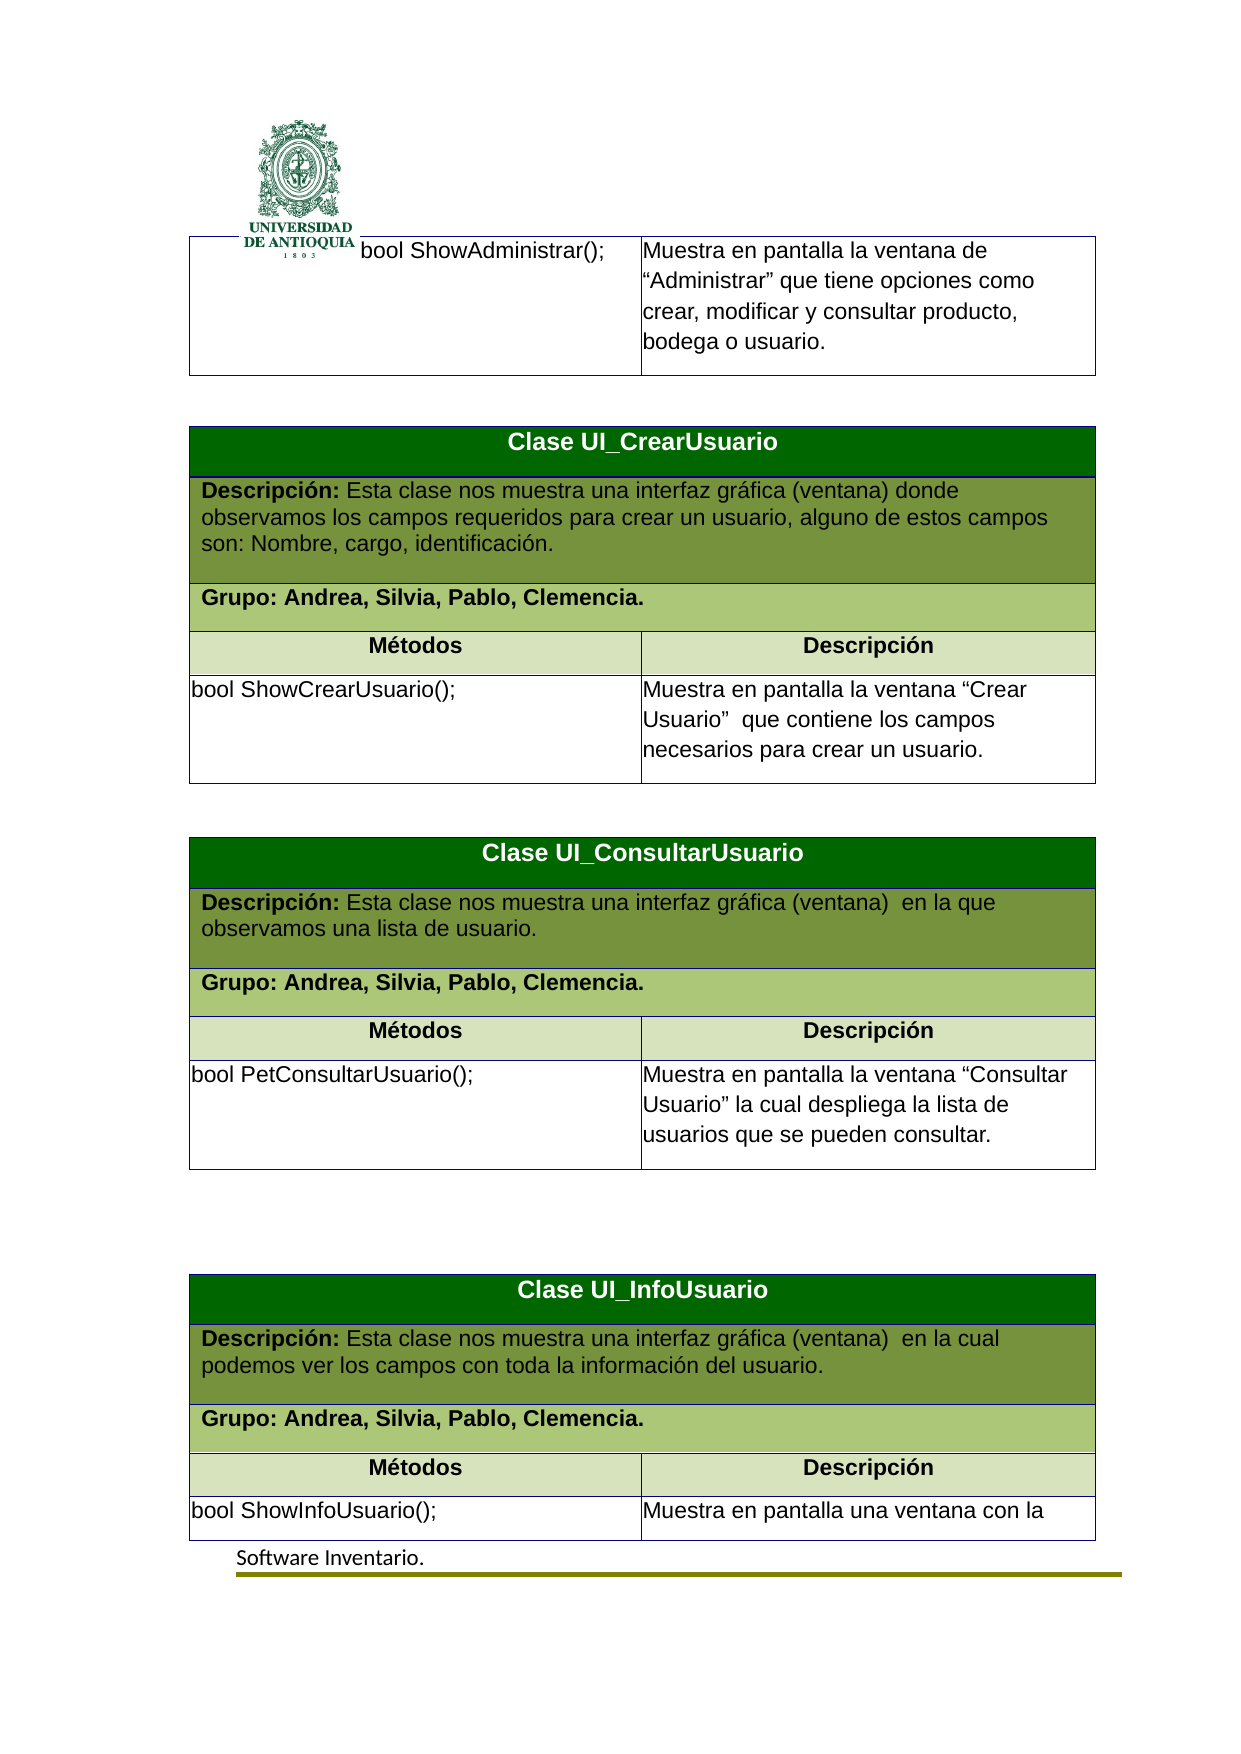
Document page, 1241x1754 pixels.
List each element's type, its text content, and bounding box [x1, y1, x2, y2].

table_cell Descripción: Esta clase nos muestra una interfaz gráfica (ventana) en la cual podemos ver los campos con toda la información del usuario. [190, 1325, 1095, 1404]
table_cell Muestra en pantalla la ventana de “Administrar” que tiene opciones como crear, modificar y consultar producto, bodega o usuario. [642, 237, 1095, 375]
table_cell Descripción [642, 1454, 1095, 1496]
table_cell Descripción [642, 632, 1095, 674]
table_cell Métodos [190, 632, 641, 674]
table_cell Grupo: Andrea, Silvia, Pablo, Clemencia. [190, 1405, 1095, 1452]
table_cell Descripción: Esta clase nos muestra una interfaz gráfica (ventana) donde observamos los campos requeridos para crear un usuario, alguno de estos campos son: Nombre, cargo, identificación. [190, 478, 1095, 583]
table_cell Métodos [190, 1017, 641, 1060]
table_cell bool ShowAdministrar(); [190, 237, 641, 375]
table_cell Grupo: Andrea, Silvia, Pablo, Clemencia. [190, 969, 1095, 1016]
table_cell Métodos [190, 1454, 641, 1496]
table_cell Muestra en pantalla una ventana con la [642, 1497, 1095, 1540]
table_cell bool PetConsultarUsuario(); [190, 1061, 641, 1168]
table_cell Descripción: Esta clase nos muestra una interfaz gráfica (ventana) en la que observamos una lista de usuario. [190, 889, 1095, 968]
table_cell bool ShowInfoUsuario(); [190, 1497, 641, 1540]
picture [240, 117, 359, 258]
table_cell Descripción [642, 1017, 1095, 1060]
table_cell Muestra en pantalla la ventana “Crear Usuario” que contiene los campos necesarios para crear un usuario. [642, 676, 1095, 783]
table_cell Grupo: Andrea, Silvia, Pablo, Clemencia. [190, 584, 1095, 631]
table_header Clase UI_InfoUsuario [190, 1275, 1095, 1324]
table_header Clase UI_ConsultarUsuario [190, 838, 1095, 888]
table_header Clase UI_CrearUsuario [190, 427, 1095, 476]
table_cell bool ShowCrearUsuario(); [190, 676, 641, 783]
table_cell Muestra en pantalla la ventana “Consultar Usuario” la cual despliega la lista de usuarios que se pueden consultar. [642, 1061, 1095, 1168]
